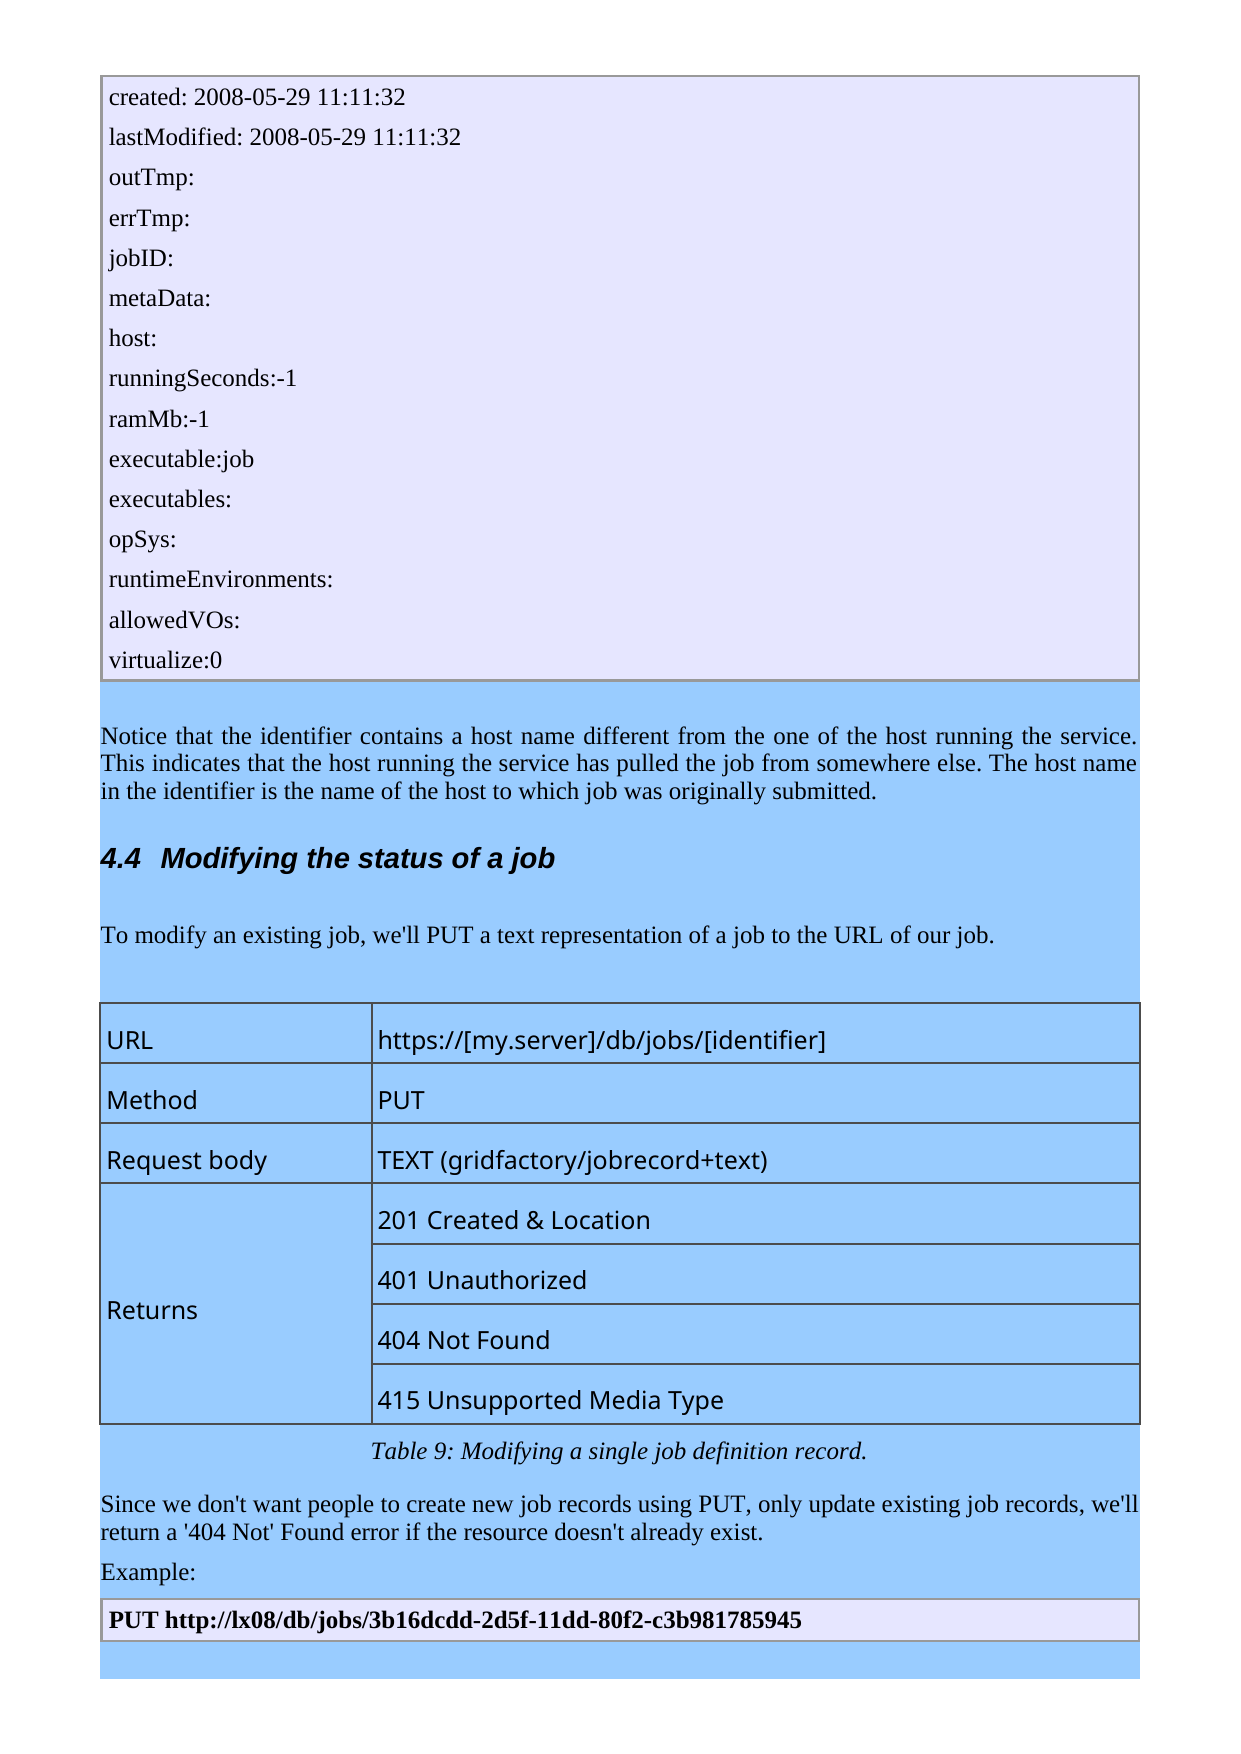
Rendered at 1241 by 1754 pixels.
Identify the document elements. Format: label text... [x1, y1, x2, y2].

table_header URL [101, 1004, 371, 1062]
table_cell TEXT (gridfactory/jobrecord+text) [373, 1124, 1139, 1182]
text To modify an existing job, we'll PUT a text representation of a job to the URL of our job. [100, 922, 1140, 949]
text runningSeconds:-1 [103, 356, 1138, 392]
text ramMb:-1 [103, 397, 1138, 432]
table_header https://[my.server]/db/jobs/[identifier] [373, 1004, 1139, 1062]
text executables: [103, 477, 1138, 513]
text created: 2008-05-29 11:11:32 [103, 77, 1138, 111]
table_cell 401 Unauthorized [373, 1245, 1139, 1302]
text executable:job [103, 437, 1138, 473]
table_cell 415 Unsupported Media Type [373, 1365, 1139, 1423]
text metaData: [103, 276, 1138, 312]
text virtualize:0 [103, 638, 1138, 679]
table_cell PUT [373, 1064, 1139, 1122]
subtitle Modifying the status of a job [100, 842, 1140, 875]
table_cell Method [101, 1064, 371, 1122]
text Table 9: Modifying a single job definition record. [100, 1437, 1140, 1465]
text lastModified: 2008-05-29 11:11:32 [103, 115, 1138, 151]
text allowedVOs: [103, 598, 1138, 633]
table_header 201 Created & Location [373, 1184, 1139, 1242]
text PUT http://lx08/db/jobs/3b16dcdd-2d5f-11dd-80f2-c3b981785945 [103, 1600, 1138, 1640]
text runtimeEnvironments: [103, 557, 1138, 593]
table_cell Returns [101, 1184, 371, 1423]
text errTmp: [103, 196, 1138, 231]
table_cell 404 Not Found [373, 1305, 1139, 1363]
text opSys: [103, 517, 1138, 553]
text outTmp: [103, 155, 1138, 191]
table_cell Request body [101, 1124, 371, 1182]
text host: [103, 316, 1138, 352]
text Example: [100, 1558, 1140, 1586]
text Since we don't want people to create new job records using PUT, only update existing job records, we'll return a '404 Not' Found error if the resource doesn't already exist. [100, 1490, 1140, 1545]
text Notice that the identifier contains a host name different from the one of the host running the service. This indicates that the host running the service has pulled the job from somewhere else. The host name in the identifier is the name of the host to which job was originally submitted. [100, 722, 1140, 805]
text jobID: [103, 236, 1138, 272]
